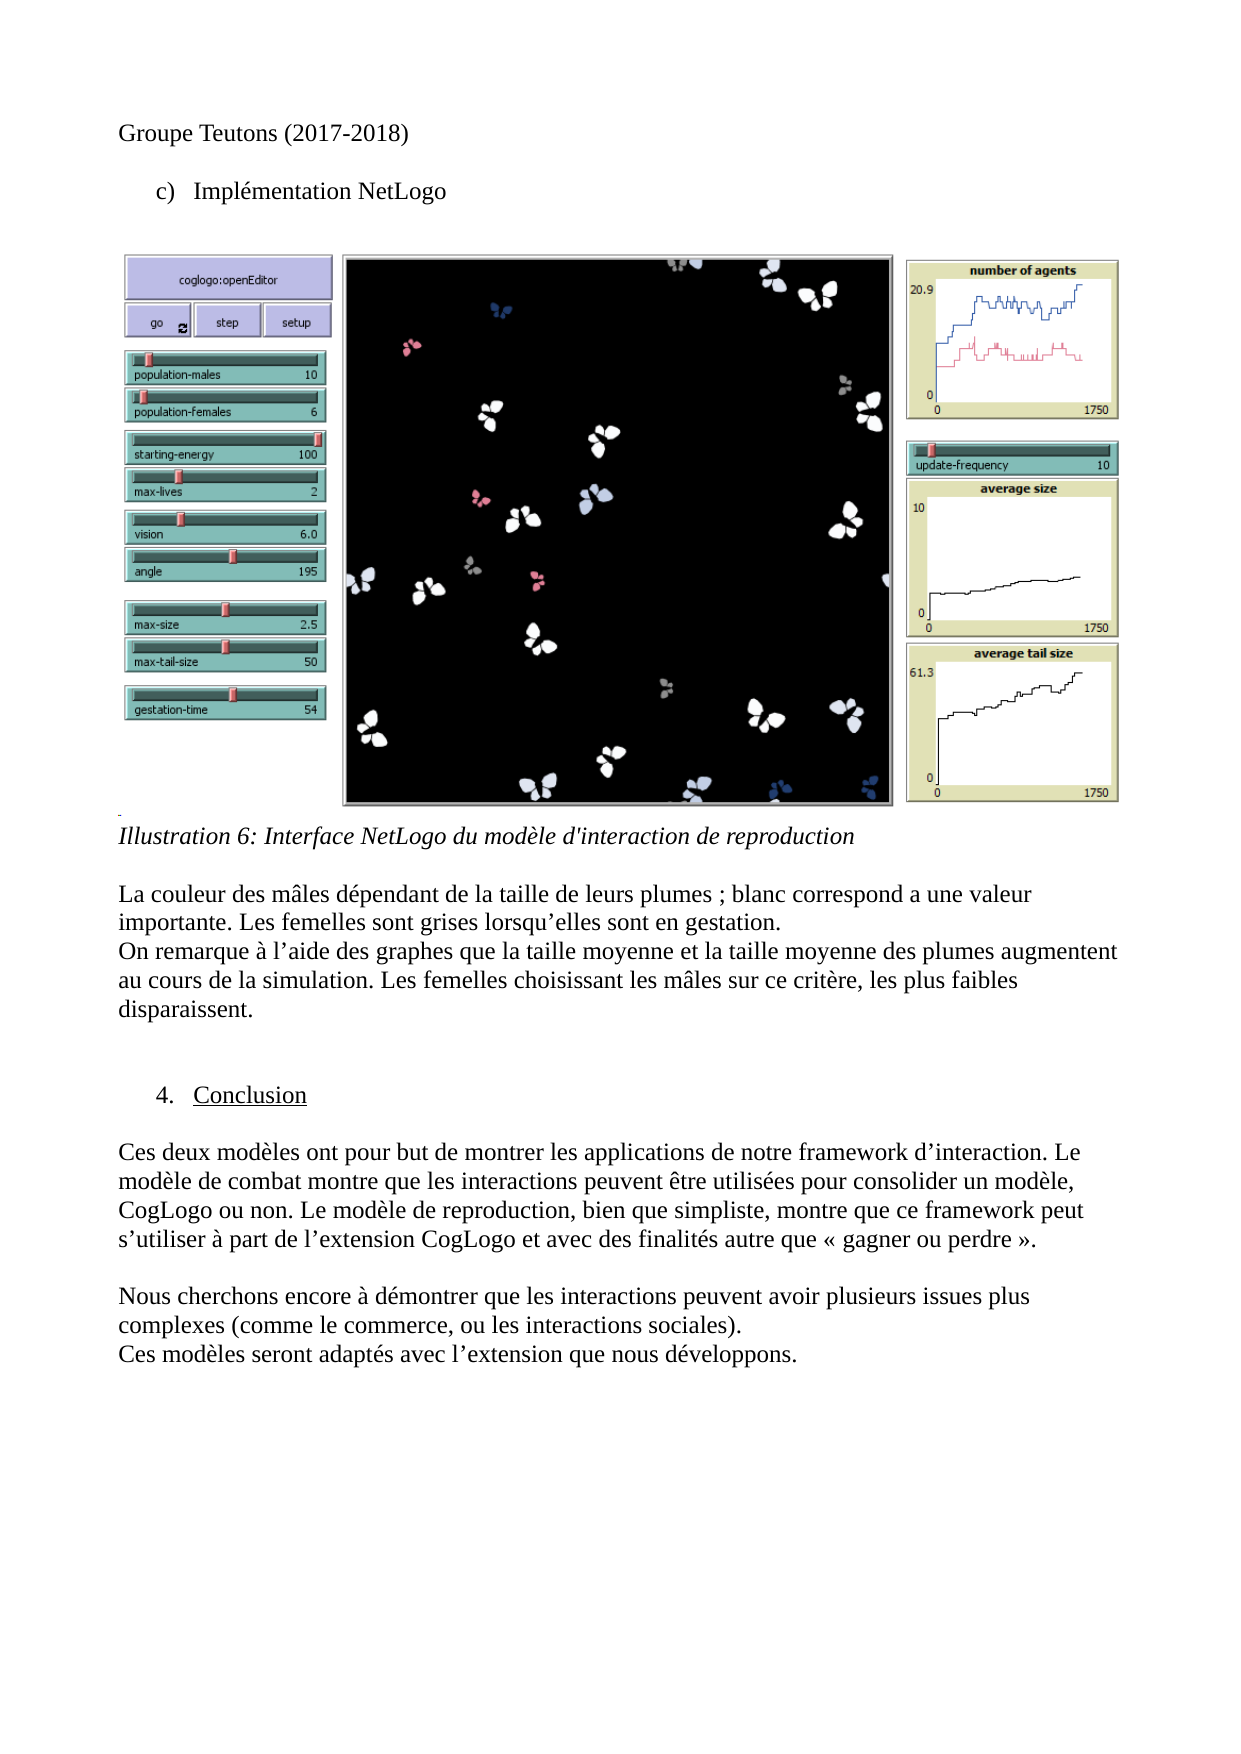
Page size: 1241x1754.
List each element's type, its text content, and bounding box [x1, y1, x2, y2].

text On remarque à l’aide des graphes que la taille moyenne et la taille moyenne des plumes augmentent au cours de la simulation. Les femelles choisissant les mâles sur ce critère, les plus faibles disparaissent. [118, 936, 1122, 1022]
text La couleur des mâles dépendant de la taille de leurs plumes ; blanc correspond a une valeur importante. Les femelles sont grises lorsqu’elles sont en gestation. [118, 879, 1122, 936]
list Implémentation NetLogo [156, 176, 1122, 205]
picture [118, 246, 1123, 816]
text Ces deux modèles ont pour but de montrer les applications de notre framework d’interaction. Le modèle de combat montre que les interactions peuvent être utilisées pour consolider un modèle, CogLogo ou non. Le modèle de reproduction, bien que simpliste, montre que ce framework peut s’utiliser à part de l’extension CogLogo et avec des finalités autre que « gagner ou perdre ». [118, 1137, 1122, 1252]
text Illustration 6: Interface NetLogo du modèle d'interaction de reproduction [118, 816, 1122, 850]
list Conclusion [156, 1080, 1122, 1109]
text Nous cherchons encore à démontrer que les interactions peuvent avoir plusieurs issues plus complexes (comme le commerce, ou les interactions sociales). [118, 1281, 1122, 1339]
text Ces modèles seront adaptés avec l’extension que nous développons. [118, 1339, 1122, 1367]
